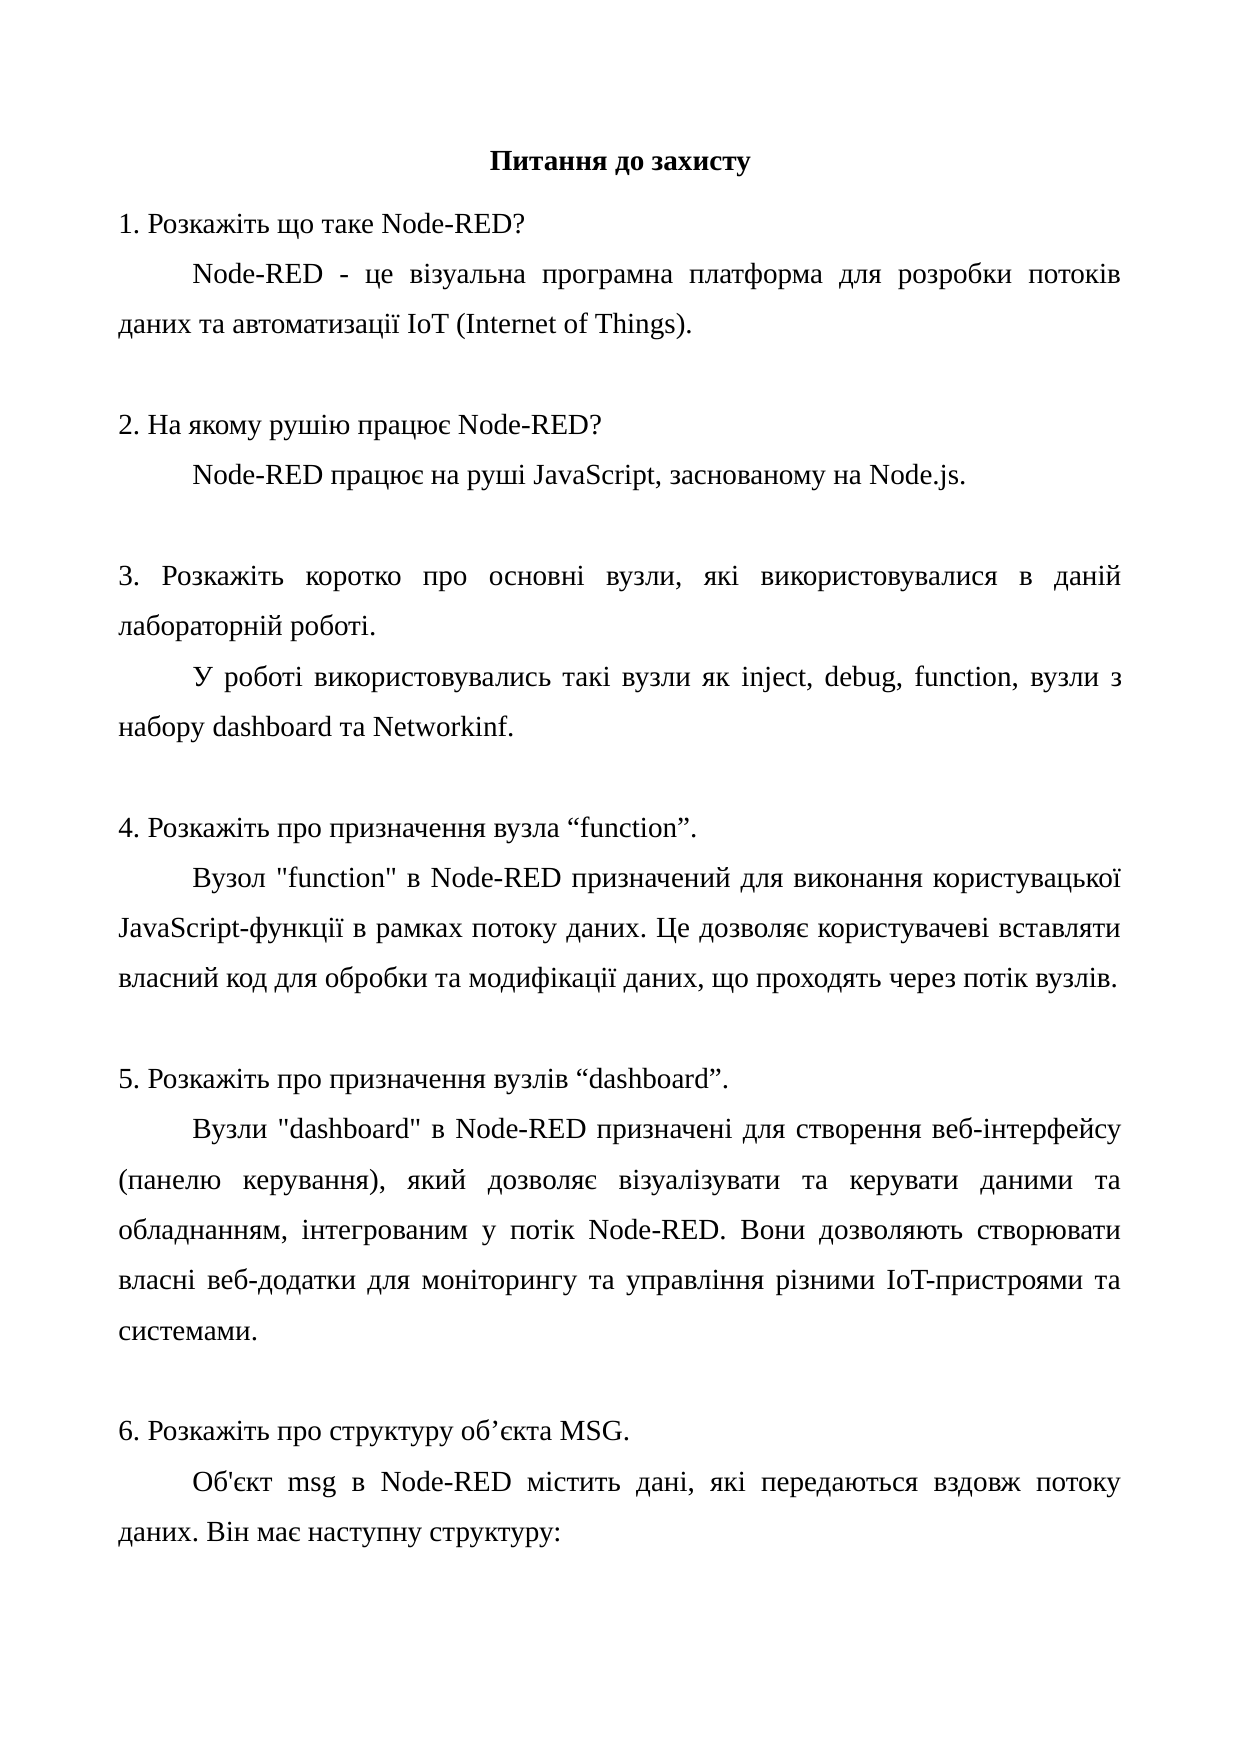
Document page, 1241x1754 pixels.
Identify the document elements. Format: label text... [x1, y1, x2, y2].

text Node-RED - це візуальна програмна платформа для розробки потоків даних та автоматизації IoT (Internet of Things). [118, 256, 1122, 340]
text Об'єкт msg в Node-RED містить дані, які передаються вздовж потоку даних. Він має наступну структуру: [118, 1464, 1122, 1548]
text 1. Розкажіть що таке Node-RED? [118, 206, 1122, 239]
subtitle Питання до захисту [118, 143, 1122, 177]
text 5. Розкажіть про призначення вузлів “dashboard”. [118, 1061, 1122, 1095]
text Вузли "dashboard" в Node-RED призначені для створення веб-інтерфейсу (панелю керування), який дозволяє візуалізувати та керувати даними та обладнанням, інтегрованим у потік Node-RED. Вони дозволяють створювати власні веб-додатки для моніторингу та управління різними IoT-пристроями та системами. [118, 1112, 1122, 1346]
text 6. Розкажіть про структуру об’єкта MSG. [118, 1413, 1122, 1447]
text 3. Розкажіть коротко про основні вузли, які використовувалися в даній лабораторній роботі. [118, 558, 1122, 642]
text 4. Розкажіть про призначення вузла “function”. [118, 810, 1122, 843]
text Node-RED працює на руші JavaScript, заснованому на Node.js. [118, 457, 1122, 491]
text Вузол "function" в Node-RED призначений для виконання користувацької JavaScript-функції в рамках потоку даних. Це дозволяє користувачеві вставляти власний код для обробки та модифікації даних, що проходять через потік вузлів. [118, 860, 1122, 994]
text 2. На якому рушію працює Node-RED? [118, 407, 1122, 441]
text У роботі використовувались такі вузли як inject, debug, function, вузли з набору dashboard та Networkinf. [118, 659, 1122, 743]
